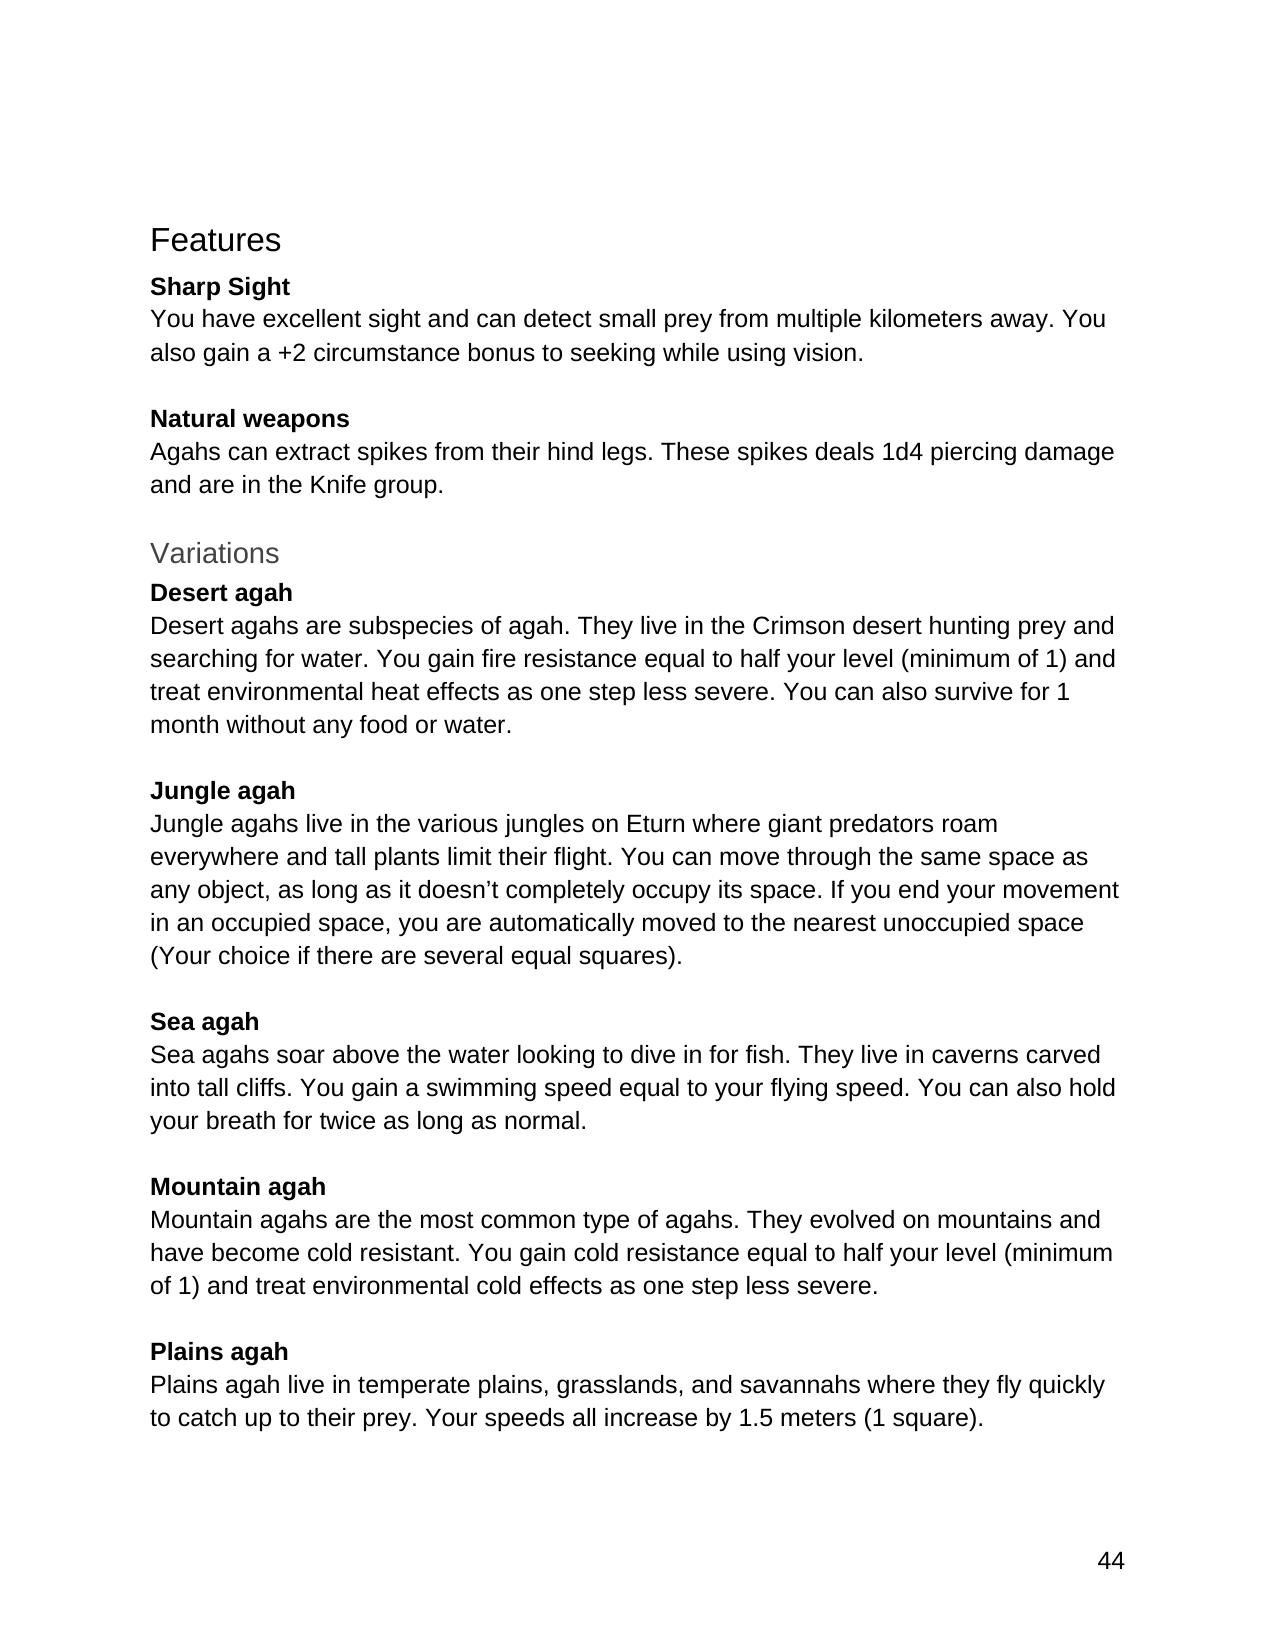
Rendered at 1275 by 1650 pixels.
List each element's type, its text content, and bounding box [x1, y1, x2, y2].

text Mountain agah [150, 1172, 1125, 1201]
text Plains agah [150, 1337, 1125, 1366]
text Agahs can extract spikes from their hind legs. These spikes deals 1d4 piercing damage and are in the Knife group. [150, 437, 1125, 498]
text Natural weapons [150, 403, 1125, 432]
text Plains agah live in temperate plains, grasslands, and savannahs where they fly quickly to catch up to their prey. Your speeds all increase by 1.5 meters (1 square). [150, 1370, 1125, 1432]
subtitle Variations [150, 536, 1125, 569]
text Desert agahs are subspecies of agah. They live in the Crimson desert hunting prey and searching for water. You gain fire resistance equal to half your level (minimum of 1) and treat environmental heat effects as one step less severe. You can also survive for 1 month without any food or water. [150, 611, 1125, 739]
text Sharp Sight [150, 271, 1125, 300]
text You have excellent sight and can detect small prey from multiple kilometers away. You also gain a +2 circumstance bonus to seeking while using vision. [150, 304, 1125, 366]
subtitle Features [150, 221, 1125, 259]
text Mountain agahs are the most common type of agahs. They evolved on mountains and have become cold resistant. You gain cold resistance equal to half your level (minimum of 1) and treat environmental cold effects as one step less severe. [150, 1205, 1125, 1300]
text Sea agahs soar above the water looking to dive in for fish. They live in caverns carved into tall cliffs. You gain a swimming speed equal to your flying speed. You can also hold your breath for twice as long as normal. [150, 1040, 1125, 1135]
text Jungle agahs live in the various jungles on Eturn where giant predators roam everywhere and tall plants limit their flight. You can move through the same space as any object, as long as it doesn’t completely occupy its space. If you end your movement in an occupied space, you are automatically moved to the nearest unoccupied space (Your choice if there are several equal squares). [150, 809, 1125, 970]
text Desert agah [150, 578, 1125, 607]
text Jungle agah [150, 776, 1125, 805]
text Sea agah [150, 1007, 1125, 1036]
